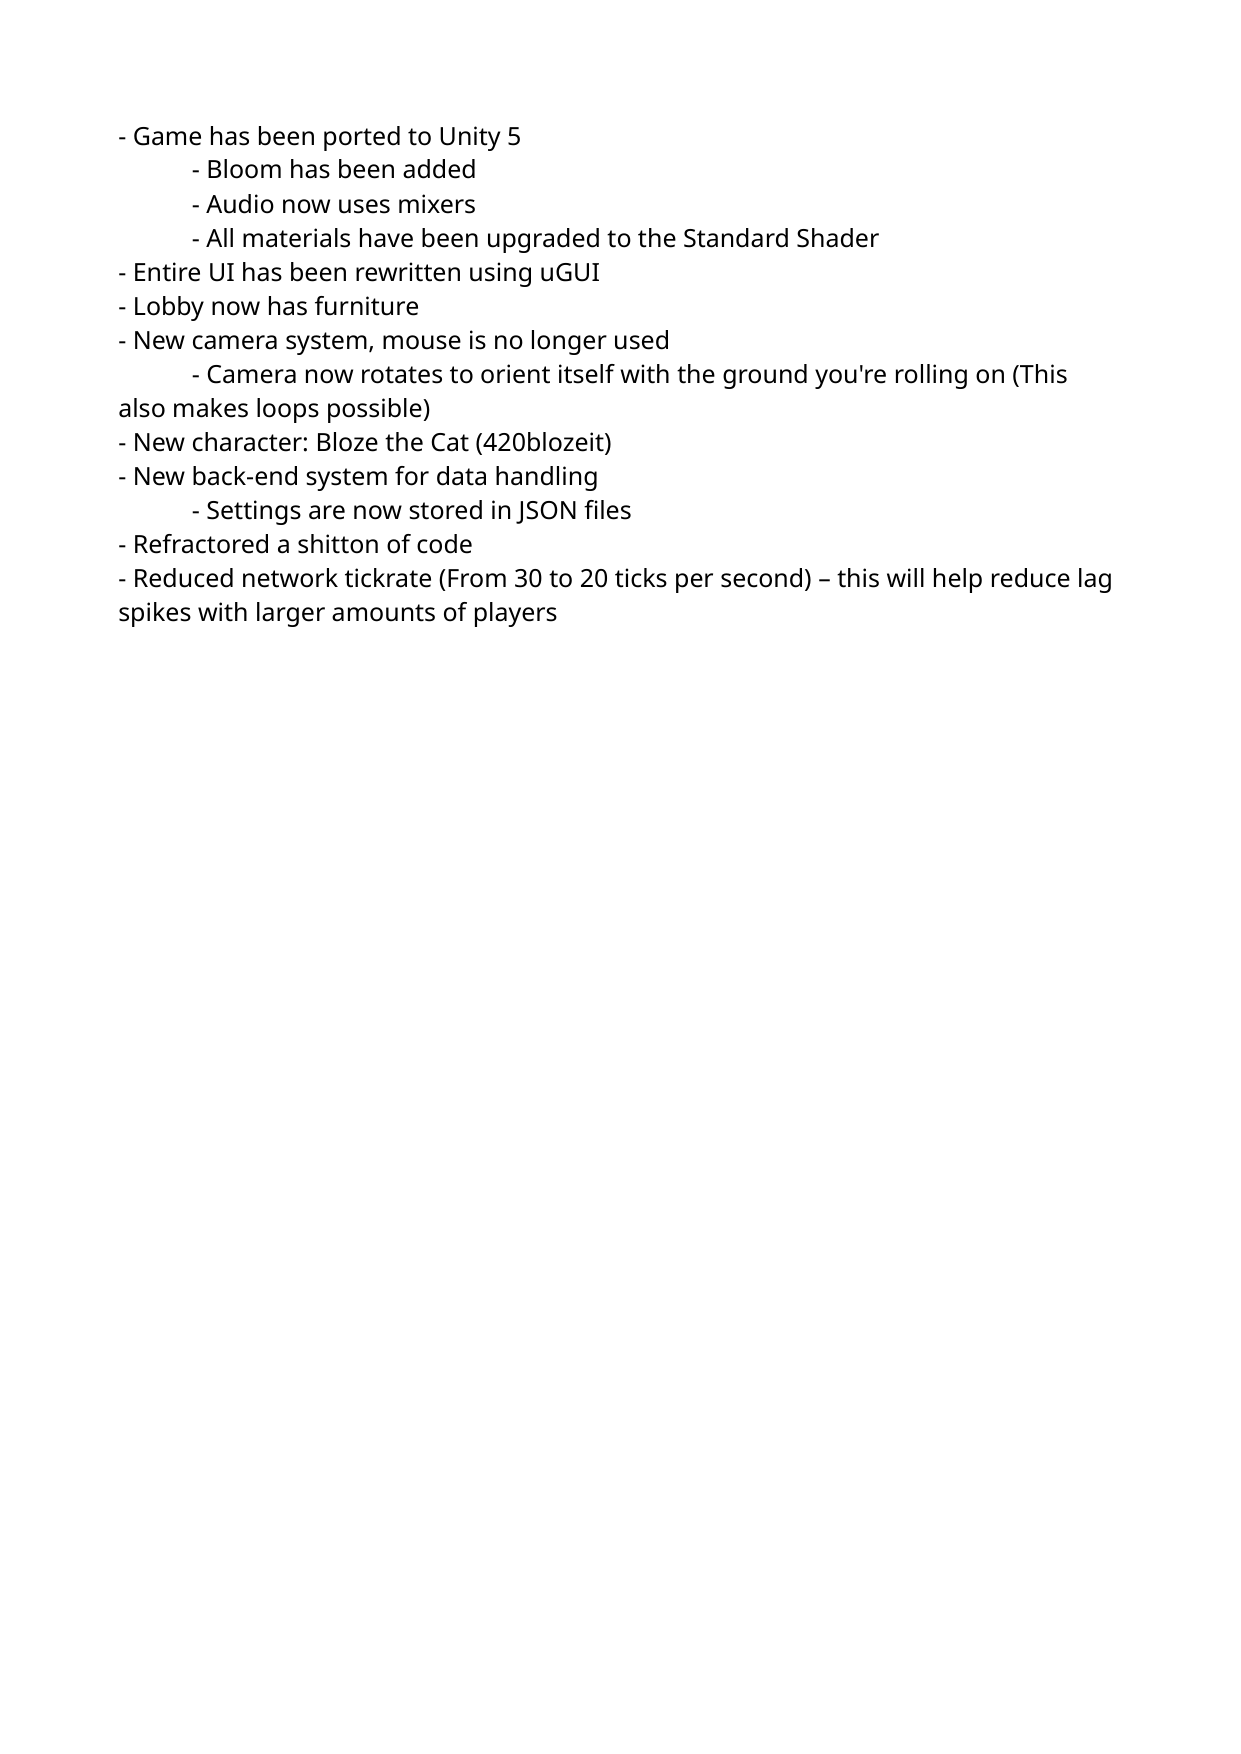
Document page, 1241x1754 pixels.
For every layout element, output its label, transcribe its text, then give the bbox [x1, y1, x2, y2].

text - Game has been ported to Unity 5 [118, 118, 1122, 152]
text - Reduced network tickrate (From 30 to 20 ticks per second) – this will help reduce lag spikes with larger amounts of players [118, 561, 1122, 629]
text - Entire UI has been rewritten using uGUI [118, 254, 1122, 288]
text - Lobby now has furniture [118, 288, 1122, 322]
text - New back-end system for data handling [118, 459, 1122, 493]
text - New character: Bloze the Cat (420blozeit) [118, 425, 1122, 459]
text - Refractored a shitton of code [118, 527, 1122, 561]
text - Camera now rotates to orient itself with the ground you're rolling on (This also makes loops possible) [118, 357, 1122, 425]
text - New camera system, mouse is no longer used [118, 322, 1122, 357]
text - Settings are now stored in JSON files [118, 493, 1122, 527]
text - All materials have been upgraded to the Standard Shader [118, 220, 1122, 254]
text - Bloom has been added [118, 152, 1122, 186]
text - Audio now uses mixers [118, 186, 1122, 220]
